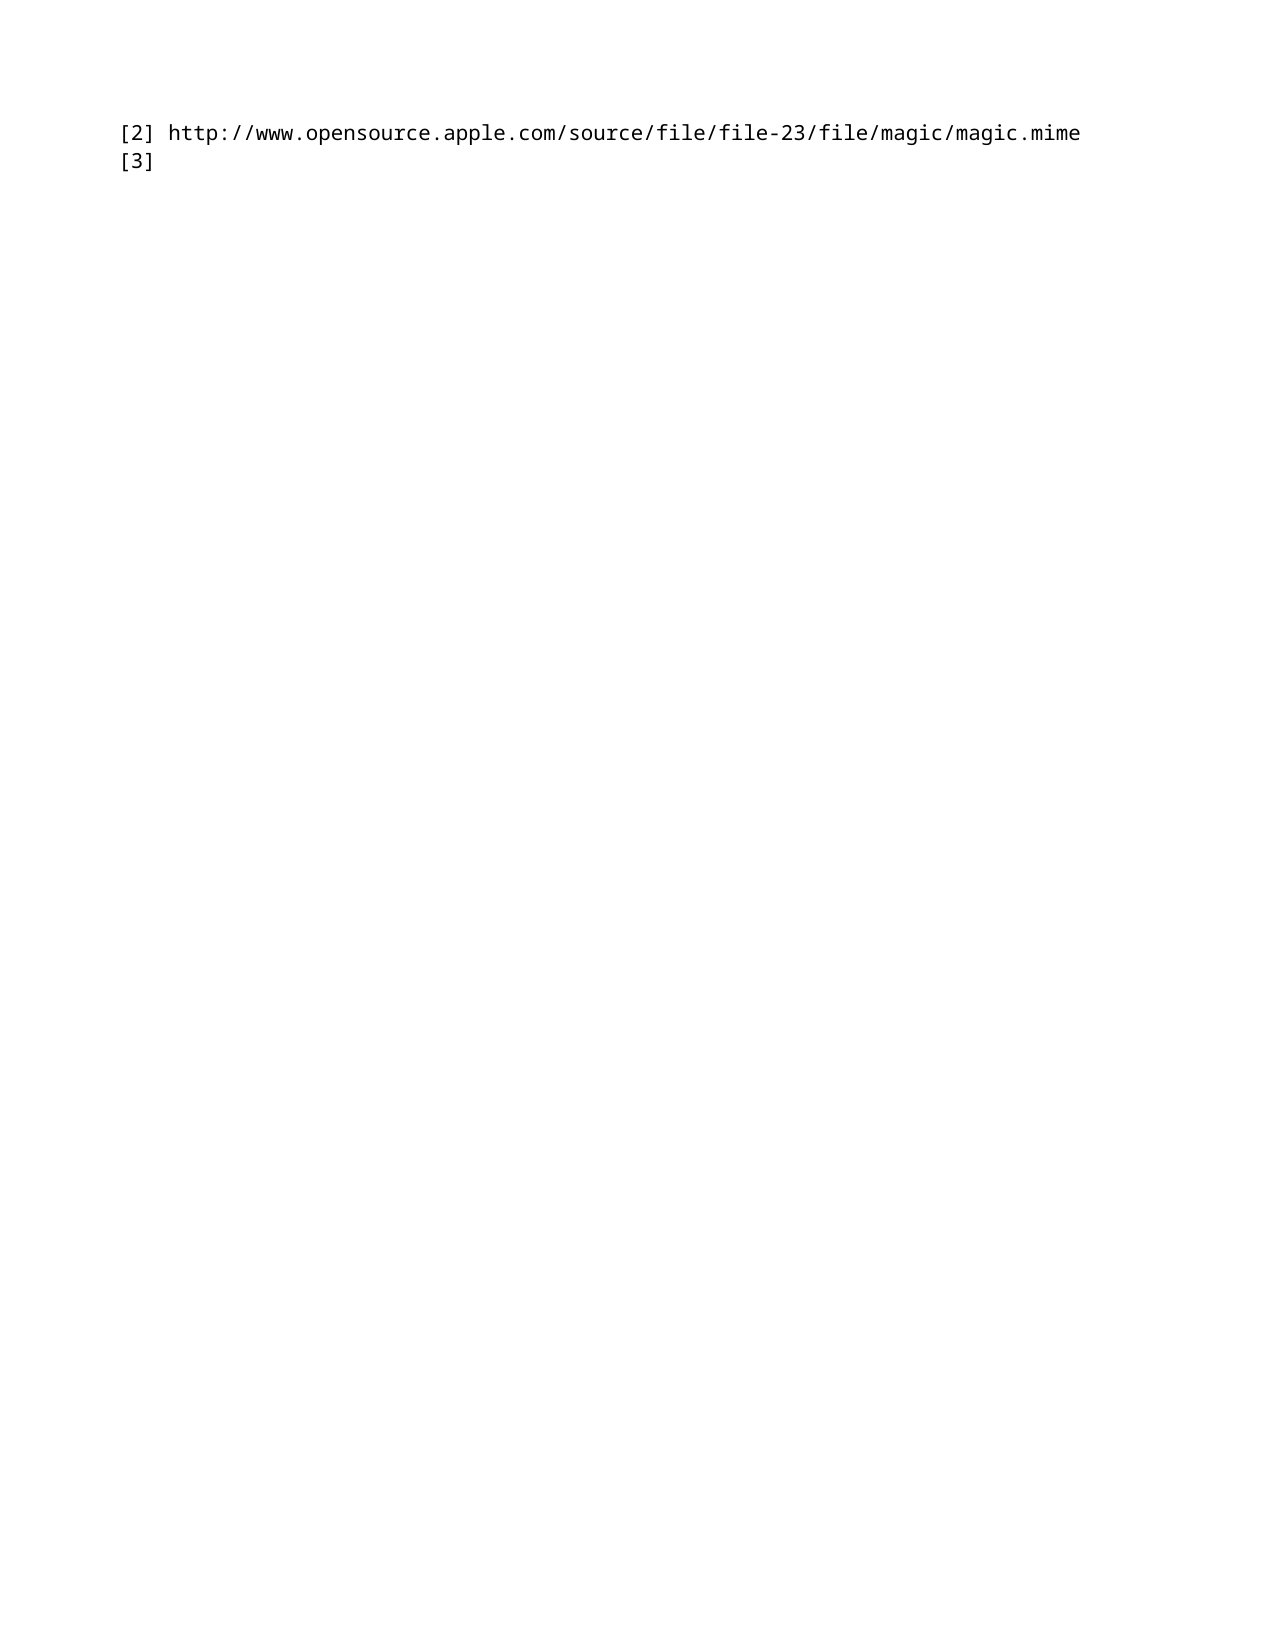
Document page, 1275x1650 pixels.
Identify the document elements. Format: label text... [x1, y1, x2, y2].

text [3] [118, 147, 1157, 175]
text [2] http://www.opensource.apple.com/source/file/file-23/file/magic/magic.mime [118, 118, 1157, 147]
